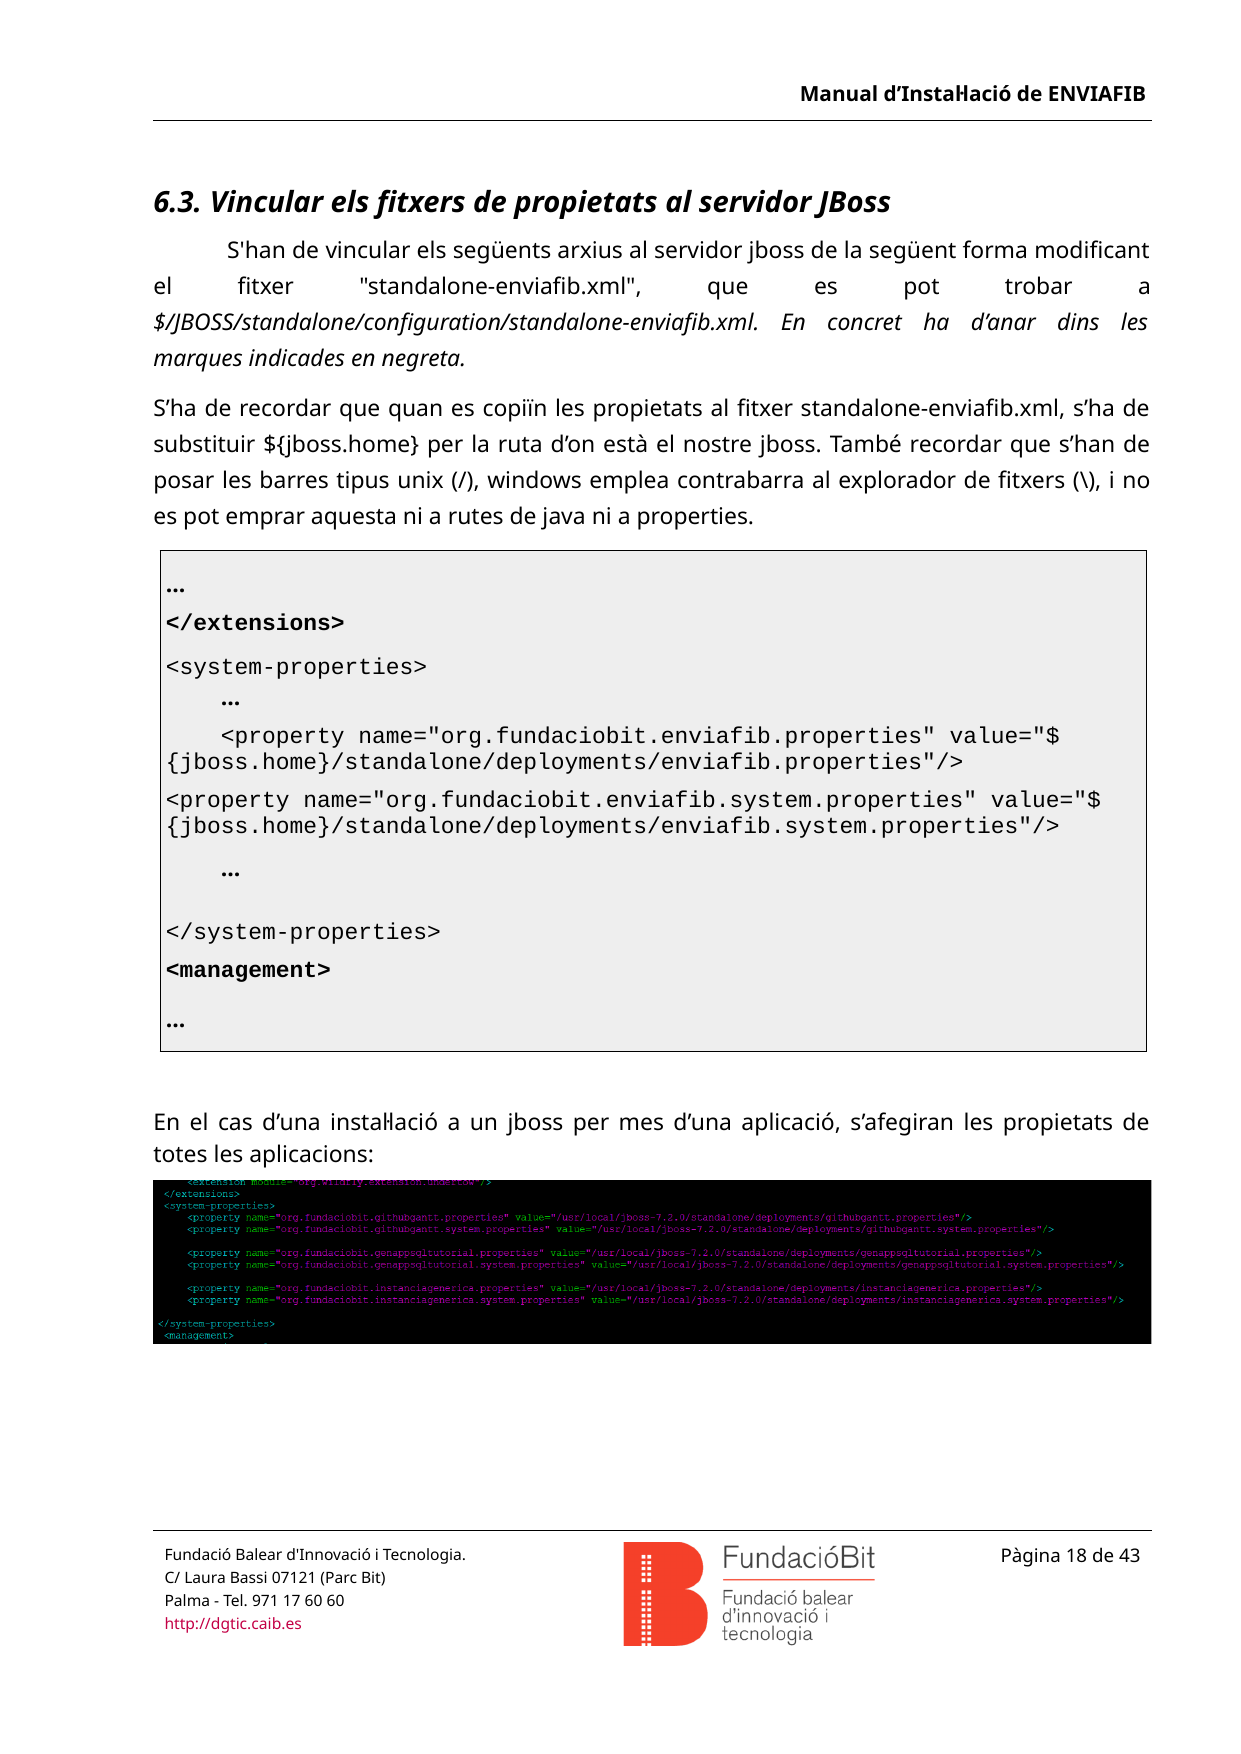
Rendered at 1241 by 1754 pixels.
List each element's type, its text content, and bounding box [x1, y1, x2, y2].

text S'han de vincular els següents arxius al servidor jboss de la següent forma modificant el fitxer "standalone-enviafib.xml", que es pot trobar a $/JBOSS/standalone/configuration/standalone-enviafib.xml. En concret ha d’anar dins les marques indicades en negreta. [153, 234, 1152, 373]
subtitle Vincular els fitxers de propietats al servidor JBoss [153, 181, 1152, 221]
text En el cas d’una instal·lació a un jboss per mes d’una aplicació, s’afegiran les propietats de totes les aplicacions: [153, 1106, 1152, 1169]
text S’ha de recordar que quan es copiïn les propietats al fitxer standalone-enviafib.xml, s’ha de substituir ${jboss.home} per la ruta d’on està el nostre jboss. També recordar que s’han de posar les barres tipus unix (/), windows emplea contrabarra al explorador de fitxers (\), i no es pot emprar aquesta ni a rutes de java ni a properties. [153, 392, 1152, 531]
picture [153, 1180, 1152, 1344]
table_header ... </extensions> <system-properties> ... <property name="org.fundaciobit.enviafib.properties" value="${jboss.home}/standalone/deployments/enviafib.properties"/> <property name="org.fundaciobit.enviafib.system.properties" value="${jboss.home}/standalone/deployments/enviafib.system.properties"/> ... </system-properties> <management> ... [161, 551, 1146, 1051]
picture [623, 1542, 875, 1646]
